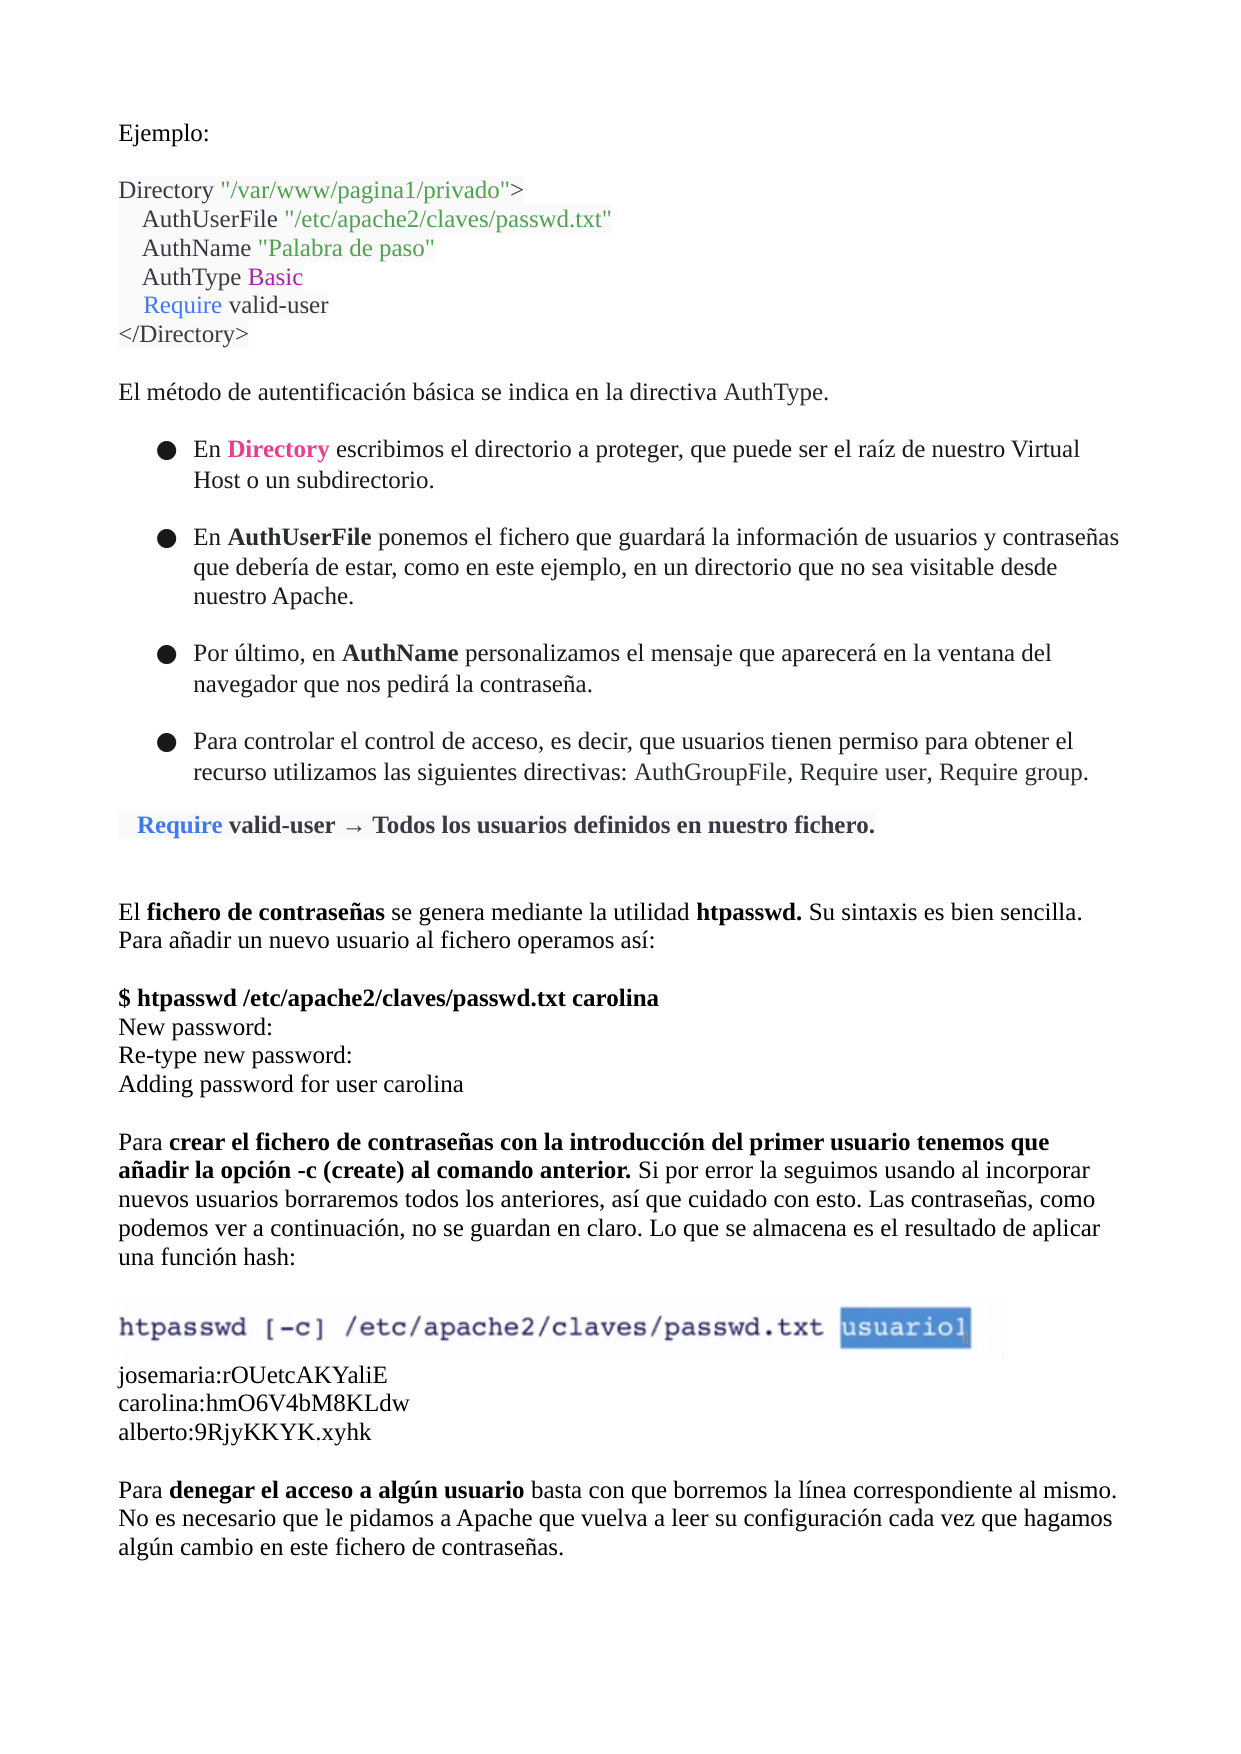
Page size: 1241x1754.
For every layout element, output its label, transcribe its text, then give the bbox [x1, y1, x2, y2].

text El fichero de contraseñas se genera mediante la utilidad htpasswd. Su sintaxis es bien sencilla. Para añadir un nuevo usuario al fichero operamos así: [118, 897, 1122, 954]
text Adding password for user carolina [118, 1069, 1122, 1098]
text josemaria:rOUetcAKYaliE [118, 1360, 1122, 1388]
text Para crear el fichero de contraseñas con la introducción del primer usuario tenemos que añadir la opción -c (create) al comando anterior. Si por error la seguimos usando al incorporar nuevos usuarios borraremos todos los anteriores, así que cuidado con esto. Las contraseñas, como podemos ver a continuación, no se guardan en claro. Lo que se almacena es el resultado de aplicar una función hash: [118, 1127, 1122, 1271]
text $ htpasswd /etc/apache2/claves/passwd.txt carolina [118, 983, 1122, 1012]
text El método de autentificación básica se indica en la directiva AuthType. [118, 377, 1122, 406]
text New password: [118, 1012, 1122, 1041]
text Para denegar el acceso a algún usuario basta con que borremos la línea correspondiente al mismo. No es necesario que le pidamos a Apache que vuelva a leer su configuración cada vez que hagamos algún cambio en este fichero de contraseñas. [118, 1475, 1122, 1561]
text Re-type new password: [118, 1041, 1122, 1069]
text alberto:9RjyKKYK.xyhk [118, 1417, 1122, 1446]
text carolina:hmO6V4bM8KLdw [118, 1388, 1122, 1417]
text Directory "/var/www/pagina1/privado"> [118, 176, 1122, 204]
list Por último, en AuthName personalizamos el mensaje que aparecerá en la ventana del navegador que nos pedirá la contraseña. [156, 635, 1122, 698]
list Para controlar el control de acceso, es decir, que usuarios tienen permiso para obtener el recurso utilizamos las siguientes directivas: AuthGroupFile, Require user, Require group. [156, 723, 1122, 786]
text AuthUserFile "/etc/apache2/claves/passwd.txt" [118, 204, 1122, 233]
text AuthType Basic [118, 262, 1122, 291]
text </Directory> [118, 319, 1122, 348]
text Ejemplo: [118, 118, 1122, 147]
text Require valid-user → Todos los usuarios definidos en nuestro fichero. [118, 811, 1122, 839]
text Require valid-user [118, 291, 1122, 319]
list En AuthUserFile ponemos el fichero que guardará la información de usuarios y contraseñas que debería de estar, como en este ejemplo, en un directorio que no sea visitable desde nuestro Apache. [156, 518, 1122, 610]
picture [118, 1299, 1004, 1360]
list En Directory escribimos el directorio a proteger, que puede ser el raíz de nuestro Virtual Host o un subdirectorio. [156, 431, 1122, 493]
text AuthName "Palabra de paso" [118, 233, 1122, 262]
